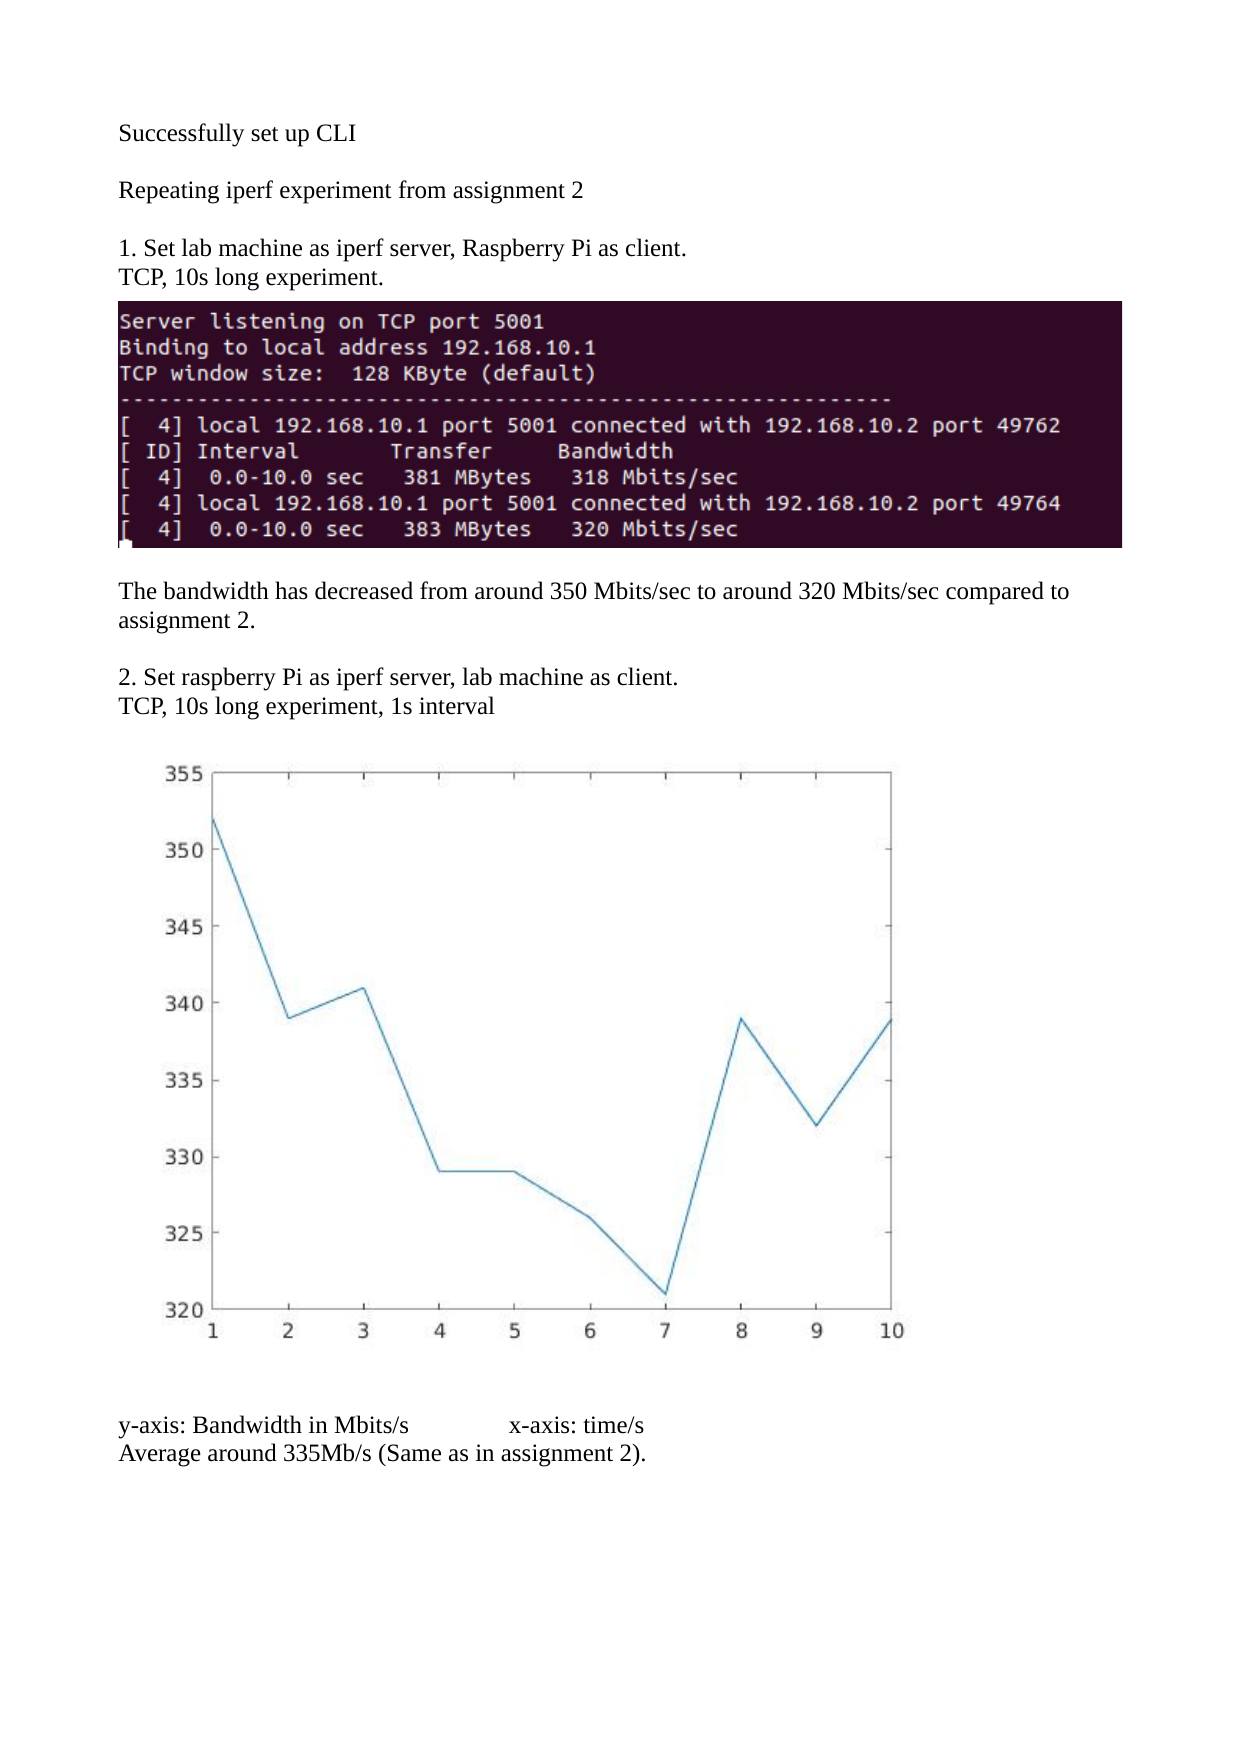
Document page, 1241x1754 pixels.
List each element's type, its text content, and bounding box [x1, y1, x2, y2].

text 1. Set lab machine as iperf server, Raspberry Pi as client. [118, 233, 1122, 262]
text TCP, 10s long experiment, 1s interval [118, 691, 1122, 720]
text 2. Set raspberry Pi as iperf server, lab machine as client. [118, 662, 1122, 691]
text Average around 335Mb/s (Same as in assignment 2). [118, 1438, 1122, 1467]
picture [99, 725, 975, 1382]
text y-axis: Bandwidth in Mbits/s x-axis: time/s [118, 1410, 1122, 1438]
picture [118, 301, 1123, 548]
text Successfully set up CLI [118, 118, 1122, 147]
text The bandwidth has decreased from around 350 Mbits/sec to around 320 Mbits/sec compared to assignment 2. [118, 576, 1122, 633]
text Repeating iperf experiment from assignment 2 [118, 176, 1122, 204]
text TCP, 10s long experiment. [118, 262, 1122, 291]
